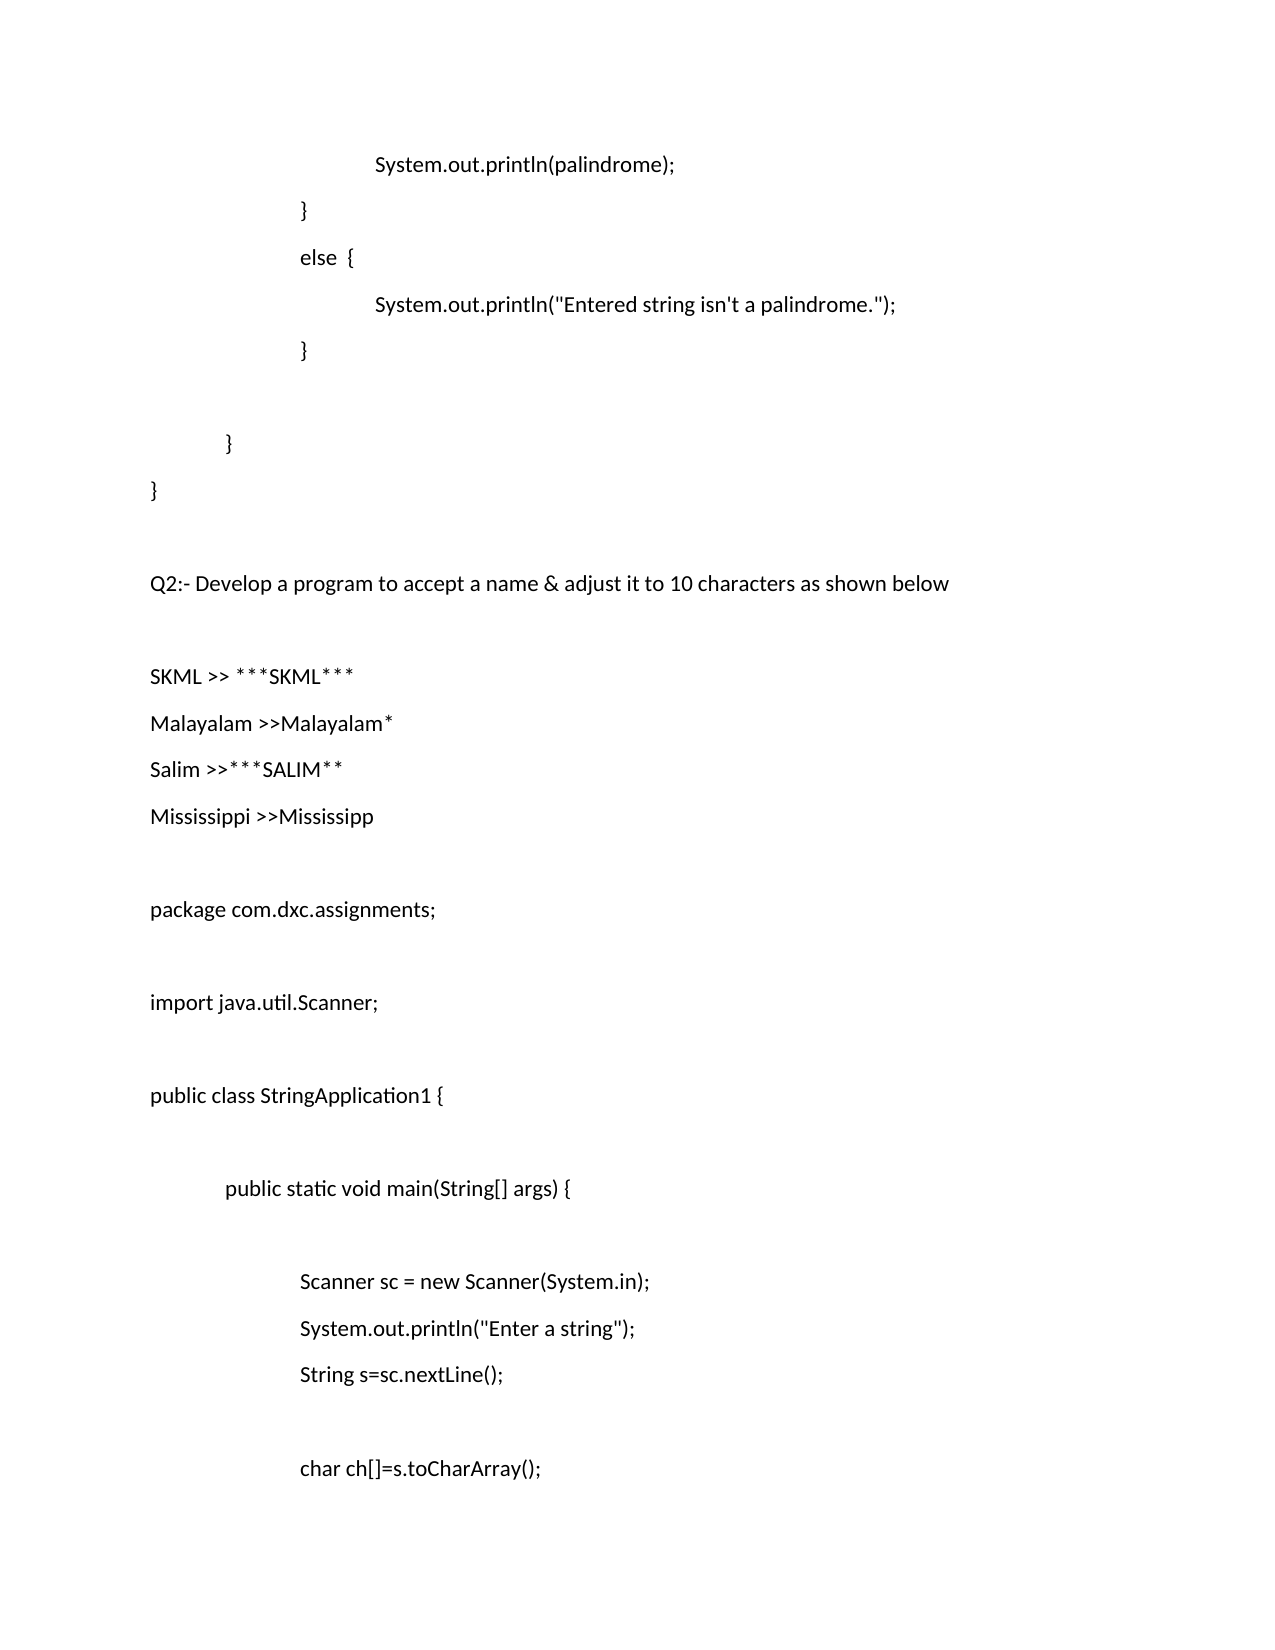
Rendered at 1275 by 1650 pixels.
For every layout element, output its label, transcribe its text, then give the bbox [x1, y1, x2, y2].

text System.out.println(palindrome); [150, 150, 1125, 178]
text Salim >>***SALIM** [150, 755, 1125, 783]
text SKML >> ***SKML*** [150, 662, 1125, 690]
text Q2:- Develop a program to accept a name & adjust it to 10 characters as shown below [150, 569, 1125, 597]
text } [150, 197, 1125, 224]
text } [150, 429, 1125, 457]
text public class StringApplication1 { [150, 1081, 1125, 1109]
text Mississippi >>Mississipp [150, 802, 1125, 830]
text System.out.println("Entered string isn't a palindrome."); [150, 290, 1125, 318]
text } [150, 476, 1125, 504]
text package com.dxc.assignments; [150, 895, 1125, 923]
text import java.util.Scanner; [150, 988, 1125, 1016]
text Scanner sc = new Scanner(System.in); [150, 1267, 1125, 1296]
text Malayalam >>Malayalam* [150, 709, 1125, 737]
text String s=sc.nextLine(); [150, 1361, 1125, 1389]
text public static void main(String[] args) { [150, 1174, 1125, 1202]
text char ch[]=s.toCharArray(); [150, 1454, 1125, 1482]
text System.out.println("Enter a string"); [150, 1314, 1125, 1342]
text } [150, 336, 1125, 364]
text else { [150, 243, 1125, 271]
